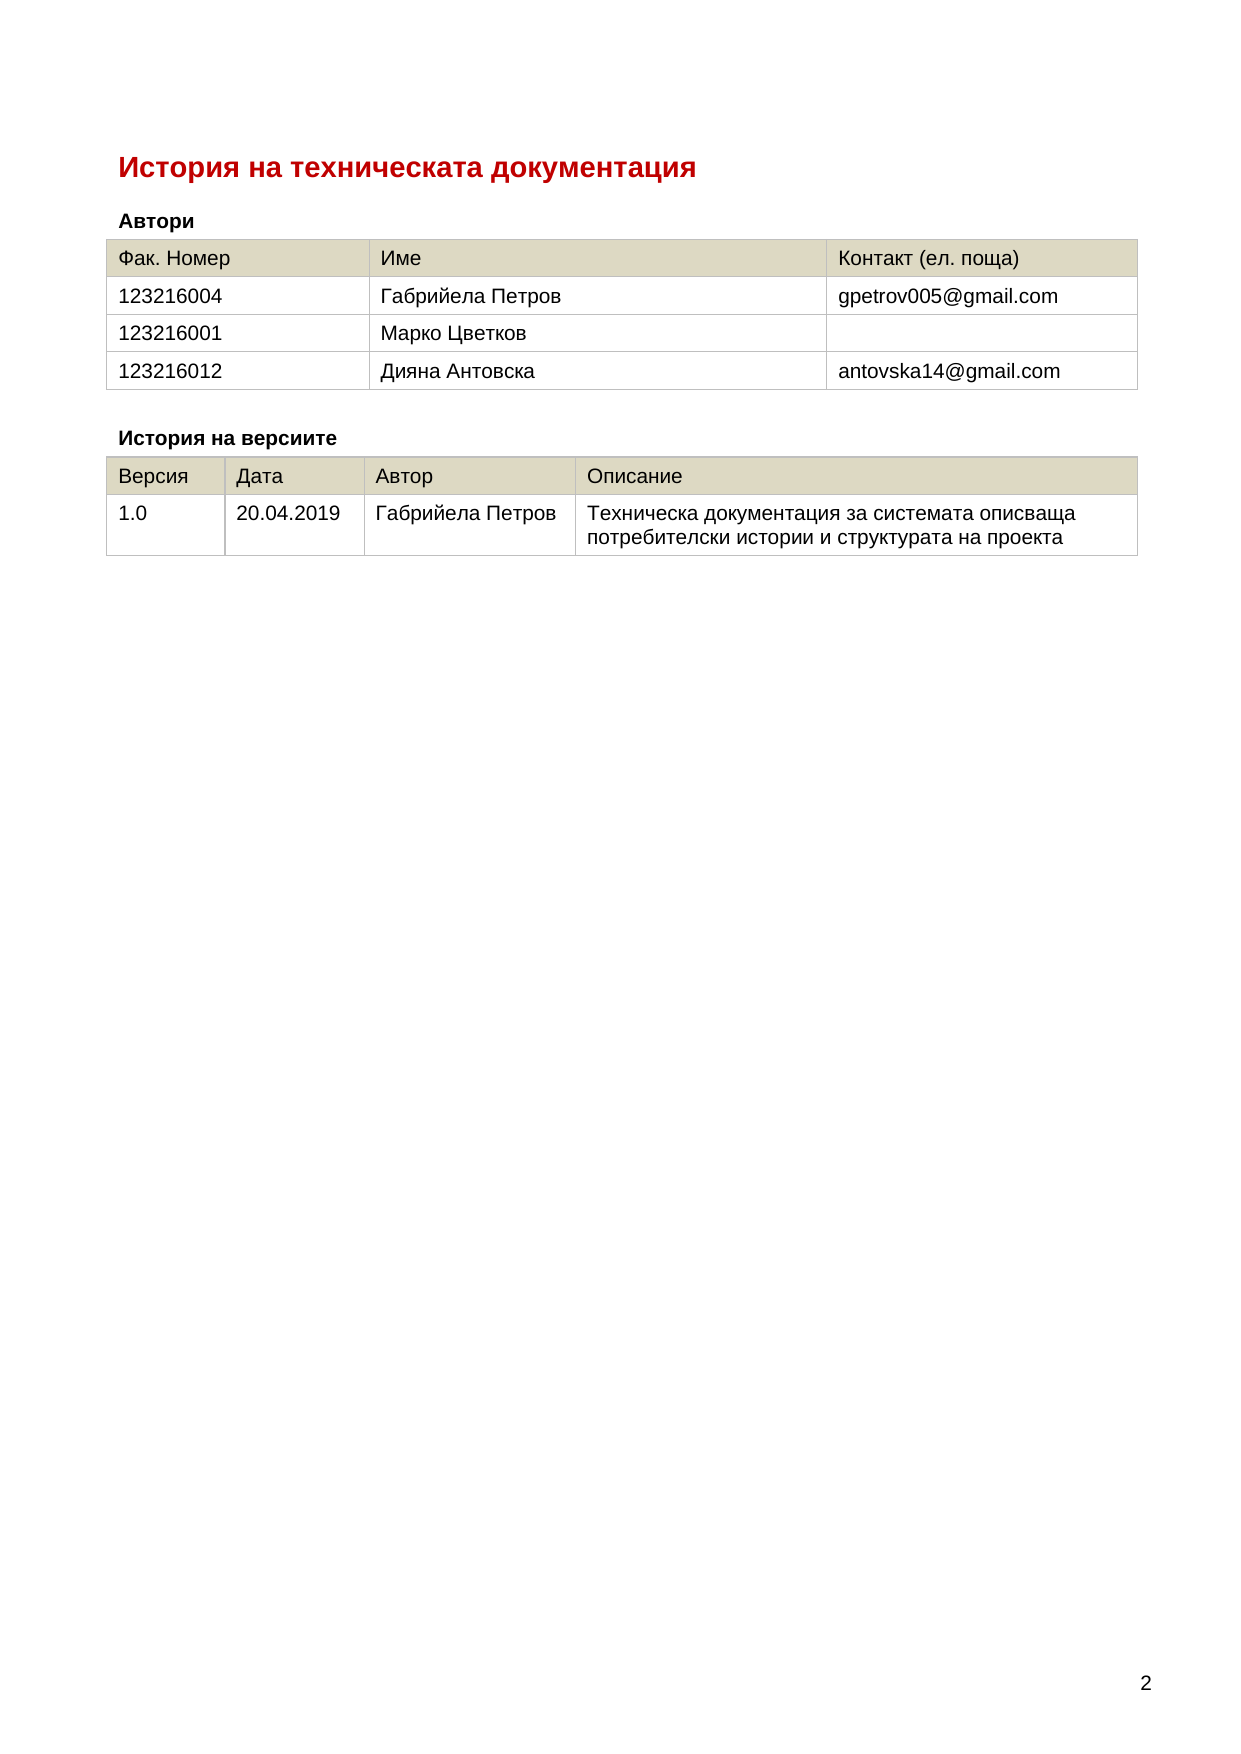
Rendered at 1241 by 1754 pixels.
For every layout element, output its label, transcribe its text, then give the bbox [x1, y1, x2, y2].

table_cell Дияна Антовска [370, 352, 826, 389]
table_header Автор [365, 458, 575, 494]
table_cell antovska14@gmail.com [827, 352, 1137, 389]
subtitle История на техническата документация [118, 150, 1152, 183]
table_cell 123216004 [107, 277, 369, 314]
table_cell 20.04.2019 [226, 495, 364, 555]
table_cell 1.0 [107, 495, 224, 555]
table_header Дата [226, 458, 364, 494]
table_cell Техническа документация за системата описваща потребителски истории и структурата на проекта [576, 495, 1137, 555]
text История на версиите [118, 426, 1152, 450]
table_header Контакт (ел. поща) [827, 240, 1137, 276]
table_header Версия [107, 458, 224, 494]
table_cell 123216001 [107, 315, 369, 351]
text Автори [118, 208, 1152, 232]
table_cell Габрийела Петров [370, 277, 826, 314]
table_cell 123216012 [107, 352, 369, 389]
table_cell [827, 315, 1137, 351]
table_header Име [370, 240, 826, 276]
table_header Описание [576, 458, 1137, 494]
table_cell Марко Цветков [370, 315, 826, 351]
table_cell Габрийела Петров [365, 495, 575, 555]
table_cell gpetrov005@gmail.com [827, 277, 1137, 314]
table_header Фак. Номер [107, 240, 369, 276]
